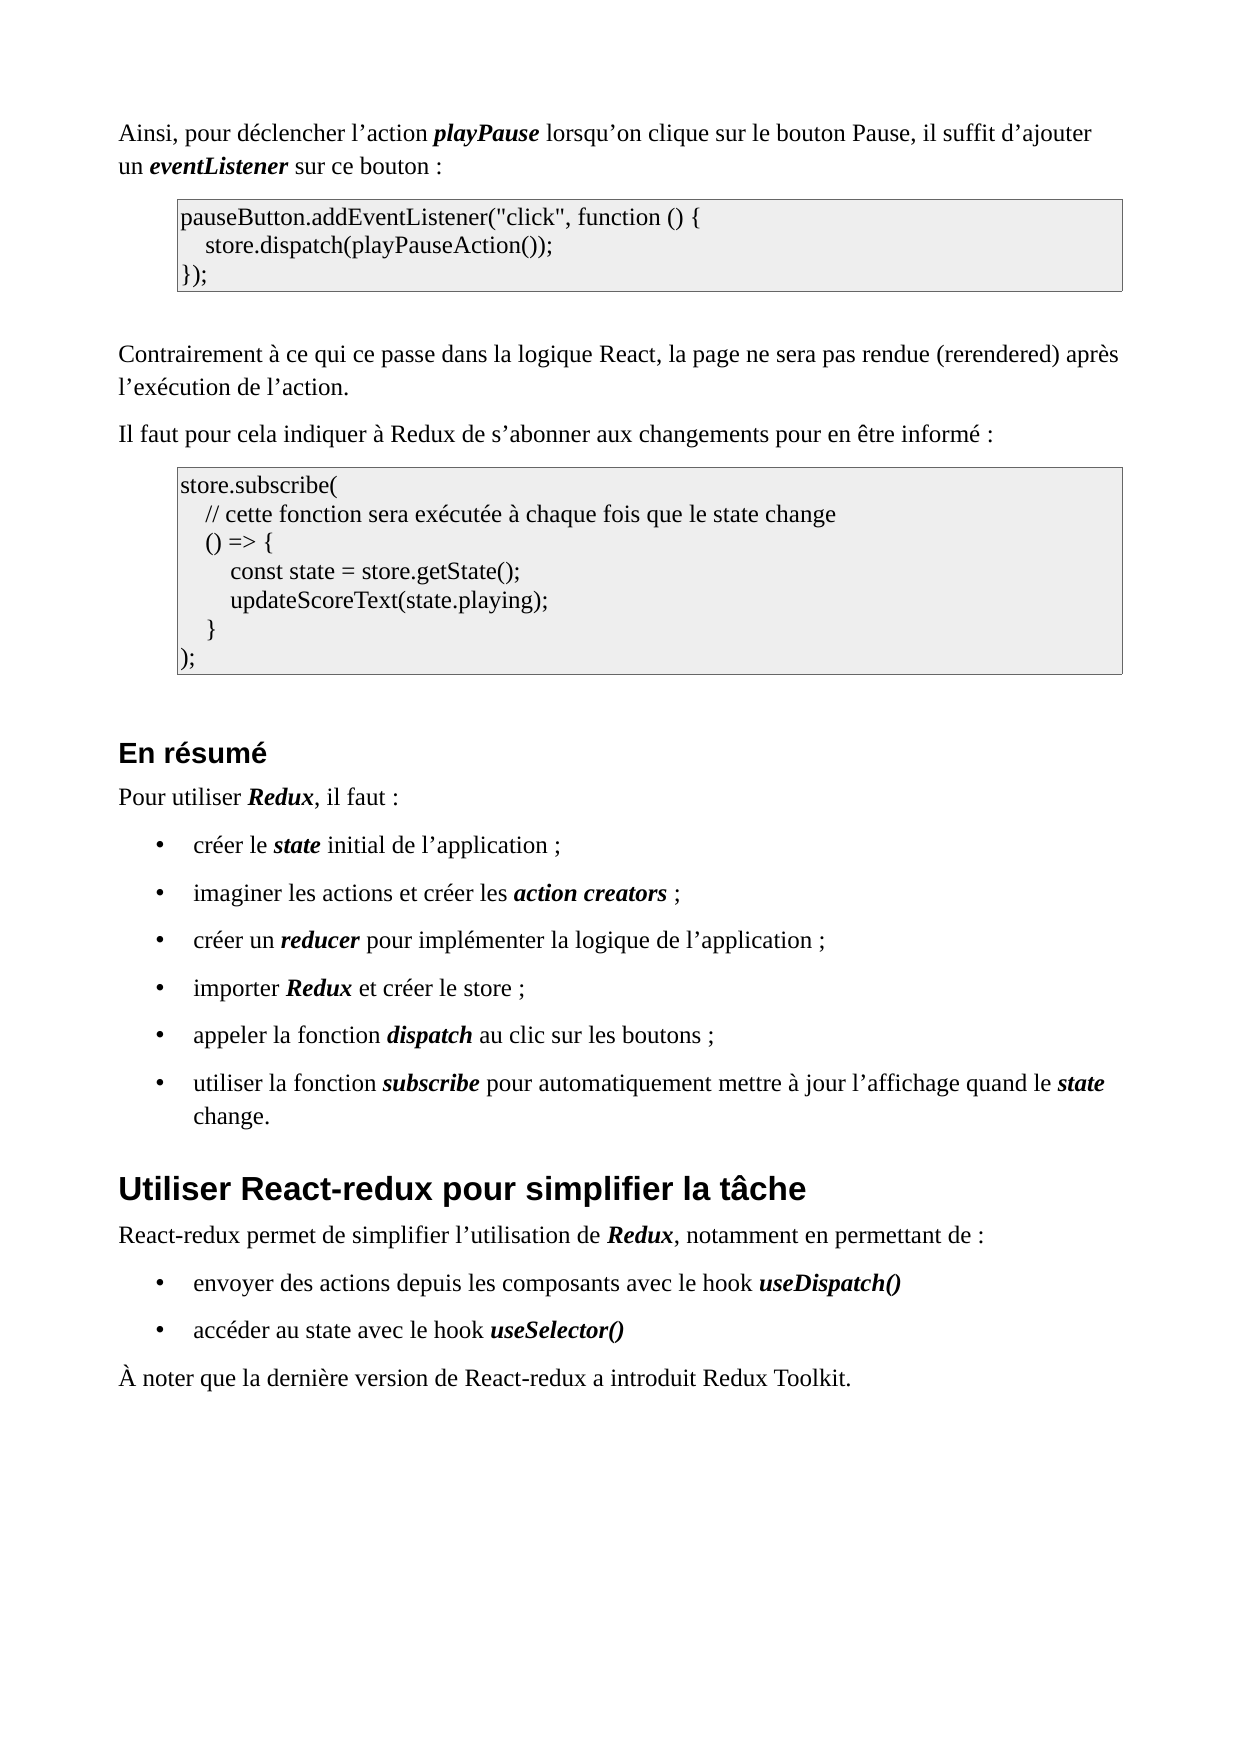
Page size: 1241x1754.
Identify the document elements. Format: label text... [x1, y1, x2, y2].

list importer Redux et créer le store ; [156, 973, 1122, 1002]
list accéder au state avec le hook useSelector() [156, 1316, 1122, 1344]
text pauseButton.addEventListener("click", function () { [178, 200, 1122, 227]
text Il faut pour cela indiquer à Redux de s’abonner aux changements pour en être informé : [118, 419, 1122, 448]
text Ainsi, pour déclencher l’action playPause lorsqu’on clique sur le bouton Pause, il suffit d’ajouter un eventListener sur ce bouton : [118, 118, 1122, 180]
text } [178, 611, 1122, 639]
text À noter que la dernière version de React-redux a introduit Redux Toolkit. [118, 1363, 1122, 1392]
list utiliser la fonction subscribe pour automatiquement mettre à jour l’affichage quand le state change. [156, 1068, 1122, 1130]
subtitle En résumé [118, 736, 1122, 770]
text const state = store.getState(); [178, 553, 1122, 582]
text // cette fonction sera exécutée à chaque fois que le state change [178, 496, 1122, 524]
text Pour utiliser Redux, il faut : [118, 782, 1122, 811]
text }); [178, 256, 1122, 291]
text Contrairement à ce qui ce passe dans la logique React, la page ne sera pas rendue (rerendered) après l’exécution de l’action. [118, 339, 1122, 400]
text () => { [178, 524, 1122, 553]
list envoyer des actions depuis les composants avec le hook useDispatch() [156, 1268, 1122, 1297]
list appeler la fonction dispatch au clic sur les boutons ; [156, 1020, 1122, 1049]
list créer le state initial de l’application ; [156, 830, 1122, 859]
text store.subscribe( [178, 468, 1122, 496]
subtitle Utiliser React-redux pour simplifier la tâche [118, 1169, 1122, 1208]
text store.dispatch(playPauseAction()); [178, 227, 1122, 256]
list créer un reducer pour implémenter la logique de l’application ; [156, 925, 1122, 954]
text ); [178, 639, 1122, 674]
text updateScoreText(state.playing); [178, 582, 1122, 611]
list imaginer les actions et créer les action creators ; [156, 878, 1122, 906]
text React-redux permet de simplifier l’utilisation de Redux, notamment en permettant de : [118, 1220, 1122, 1249]
